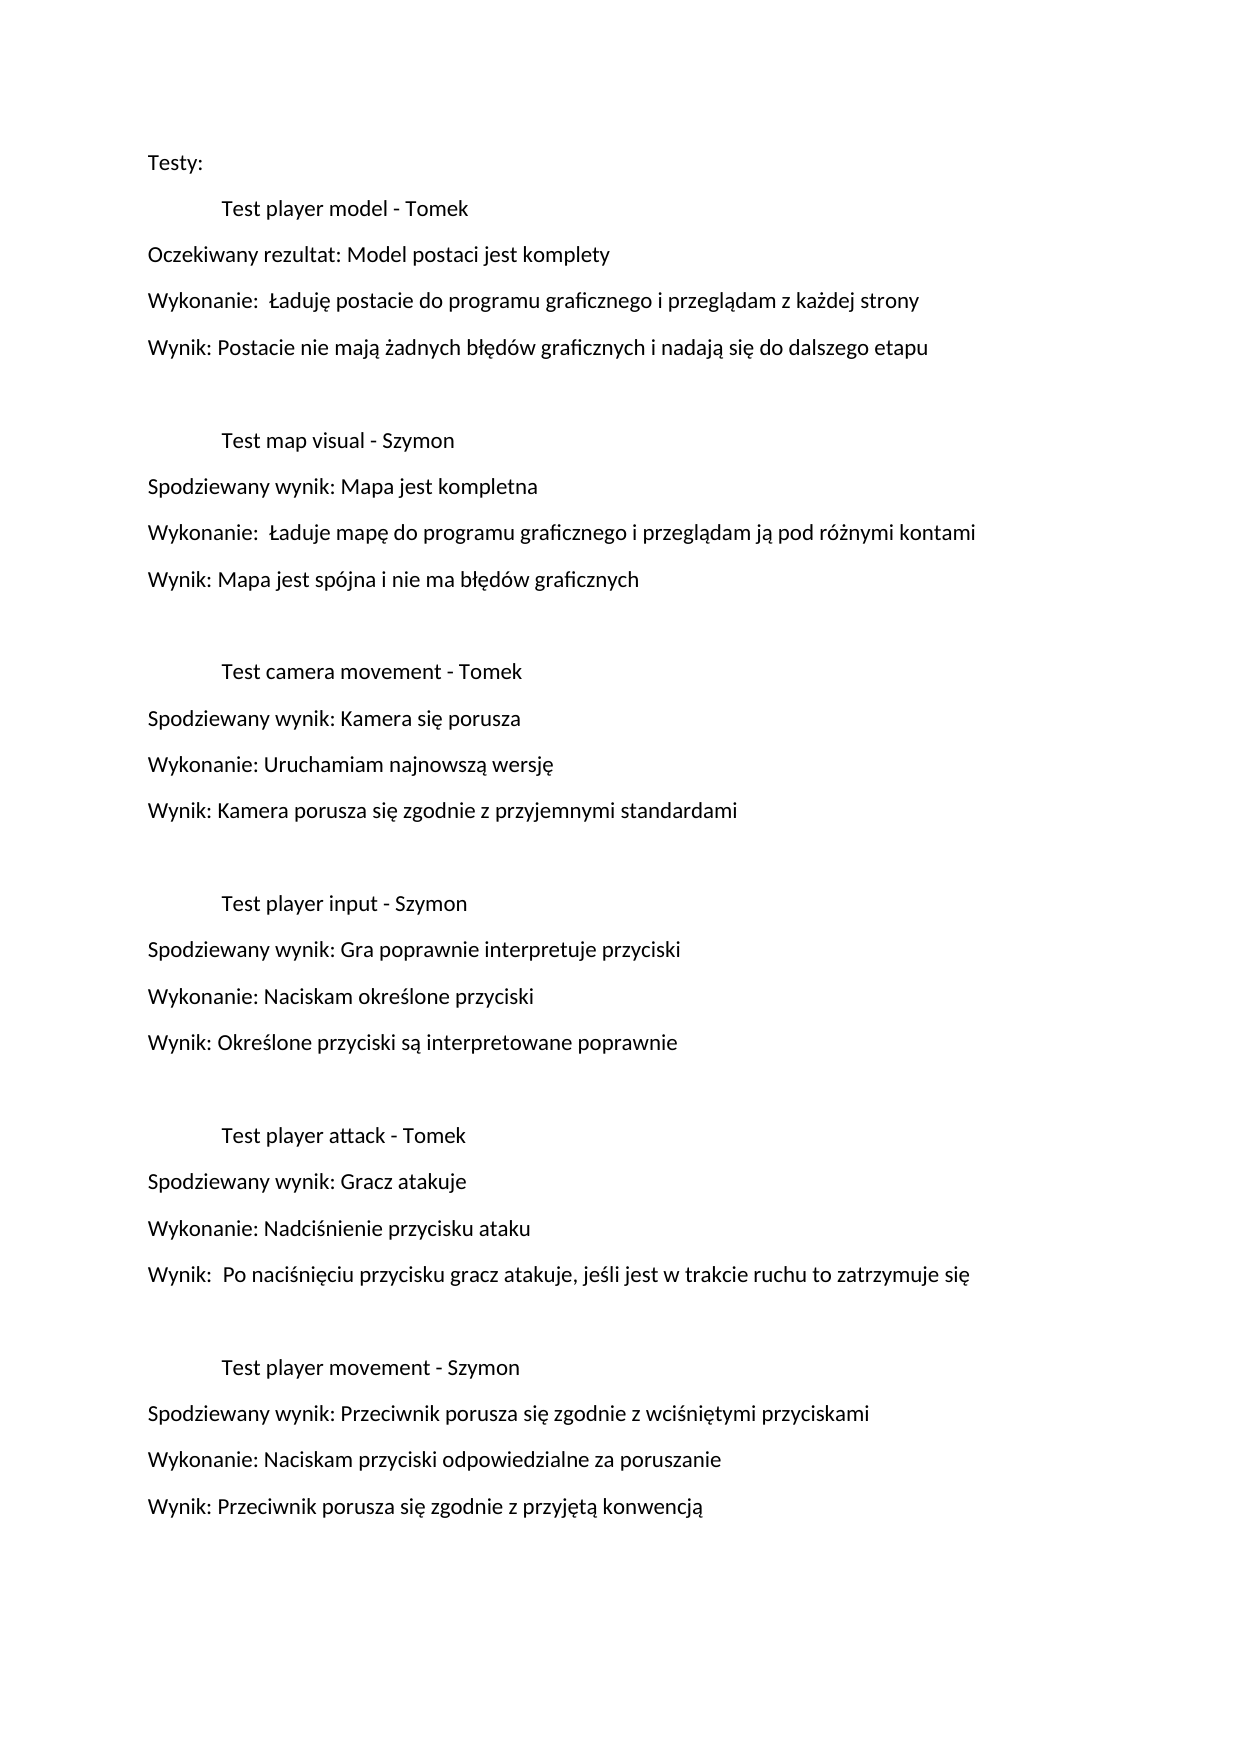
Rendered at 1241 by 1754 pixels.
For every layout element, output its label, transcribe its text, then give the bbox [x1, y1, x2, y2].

text Spodziewany wynik: Gracz atakuje [148, 1167, 1093, 1195]
text Wykonanie: Naciskam określone przyciski [148, 982, 1093, 1010]
text Test map visual - Szymon [148, 426, 1093, 454]
text Wykonanie: Nadciśnienie przycisku ataku [148, 1214, 1093, 1242]
text Spodziewany wynik: Przeciwnik porusza się zgodnie z wciśniętymi przyciskami [148, 1399, 1093, 1427]
text Wykonanie: Ładuję postacie do programu graficznego i przeglądam z każdej strony [148, 287, 1093, 315]
text Wynik: Określone przyciski są interpretowane poprawnie [148, 1028, 1093, 1056]
text Wynik: Po naciśnięciu przycisku gracz atakuje, jeśli jest w trakcie ruchu to zatrzymuje się [148, 1260, 1093, 1288]
text Oczekiwany rezultat: Model postaci jest komplety [148, 240, 1093, 268]
text Wynik: Postacie nie mają żadnych błędów graficznych i nadają się do dalszego etapu [148, 333, 1093, 361]
text Wynik: Mapa jest spójna i nie ma błędów graficznych [148, 565, 1093, 593]
text Spodziewany wynik: Mapa jest kompletna [148, 472, 1093, 500]
text Testy: [148, 148, 1093, 176]
text Test player movement - Szymon [148, 1353, 1093, 1381]
text Wynik: Kamera porusza się zgodnie z przyjemnymi standardami [148, 797, 1093, 824]
text Wykonanie: Uruchamiam najnowszą wersję [148, 750, 1093, 778]
text Wynik: Przeciwnik porusza się zgodnie z przyjętą konwencją [148, 1492, 1093, 1520]
text Test player model - Tomek [148, 194, 1093, 222]
text Test player attack - Tomek [148, 1121, 1093, 1149]
text Test player input - Szymon [148, 889, 1093, 917]
text Test camera movement - Tomek [148, 657, 1093, 686]
text Spodziewany wynik: Kamera się porusza [148, 704, 1093, 732]
text Wykonanie: Naciskam przyciski odpowiedzialne za poruszanie [148, 1446, 1093, 1473]
text Wykonanie: Ładuje mapę do programu graficznego i przeglądam ją pod różnymi kontami [148, 518, 1093, 546]
text Spodziewany wynik: Gra poprawnie interpretuje przyciski [148, 936, 1093, 964]
